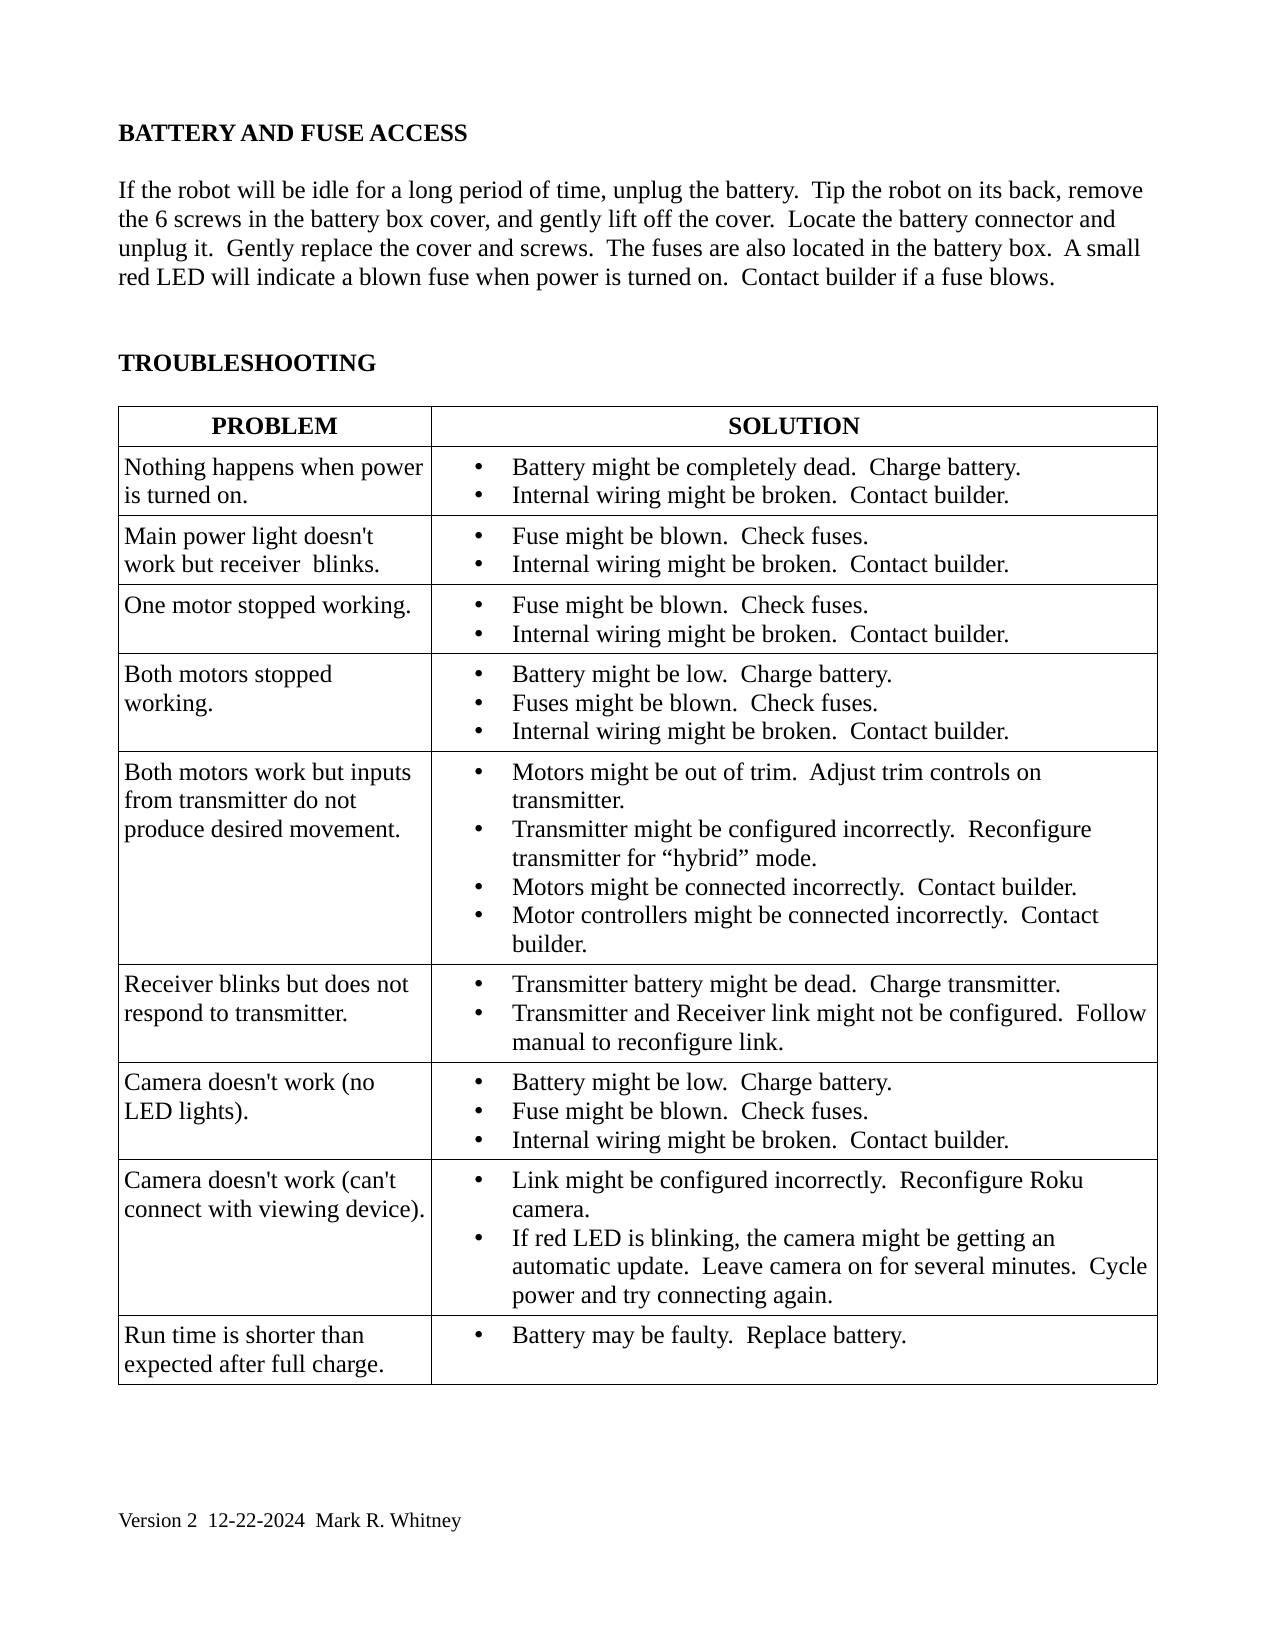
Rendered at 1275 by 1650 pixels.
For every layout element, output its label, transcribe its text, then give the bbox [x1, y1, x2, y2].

table_cell Receiver blinks but does not respond to transmitter. [119, 965, 431, 1062]
table_cell Nothing happens when power is turned on. [119, 447, 431, 515]
table_cell Transmitter battery might be dead. Charge transmitter. Transmitter and Receiver link might not be configured. Follow manual to reconfigure link. [432, 965, 1157, 1062]
table_cell One motor stopped working. [119, 585, 431, 653]
table_cell Battery might be low. Charge battery. Fuses might be blown. Check fuses. Internal wiring might be broken. Contact builder. [432, 654, 1157, 751]
table_cell Battery may be faulty. Replace battery. [432, 1316, 1157, 1384]
table_cell Battery might be low. Charge battery. Fuse might be blown. Check fuses. Internal wiring might be broken. Contact builder. [432, 1063, 1157, 1159]
text If the robot will be idle for a long period of time, unplug the battery. Tip the robot on its back, remove the 6 screws in the battery box cover, and gently lift off the cover. Locate the battery connector and unplug it. Gently replace the cover and screws. The fuses are also located in the battery box. A small red LED will indicate a blown fuse when power is turned on. Contact builder if a fuse blows. [118, 176, 1157, 291]
table_cell Link might be configured incorrectly. Reconfigure Roku camera. If red LED is blinking, the camera might be getting an automatic update. Leave camera on for several minutes. Cycle power and try connecting again. [432, 1160, 1157, 1315]
text TROUBLESHOOTING [118, 348, 1157, 377]
table_cell Fuse might be blown. Check fuses. Internal wiring might be broken. Contact builder. [432, 516, 1157, 584]
table_cell Main power light doesn't work but receiver blinks. [119, 516, 431, 584]
table_cell Motors might be out of trim. Adjust trim controls on transmitter. Transmitter might be configured incorrectly. Reconfigure transmitter for “hybrid” mode. Motors might be connected incorrectly. Contact builder. Motor controllers might be connected incorrectly. Contact builder. [432, 752, 1157, 964]
table_header PROBLEM [119, 407, 431, 446]
table_cell Run time is shorter than expected after full charge. [119, 1316, 431, 1384]
table_cell Both motors work but inputs from transmitter do not produce desired movement. [119, 752, 431, 964]
table_header SOLUTION [432, 407, 1157, 446]
text BATTERY AND FUSE ACCESS [118, 118, 1157, 147]
table_cell Camera doesn't work (can't connect with viewing device). [119, 1160, 431, 1315]
table_cell Camera doesn't work (no LED lights). [119, 1063, 431, 1159]
table_cell Battery might be completely dead. Charge battery. Internal wiring might be broken. Contact builder. [432, 447, 1157, 515]
table_cell Fuse might be blown. Check fuses. Internal wiring might be broken. Contact builder. [432, 585, 1157, 653]
table_cell Both motors stopped working. [119, 654, 431, 751]
